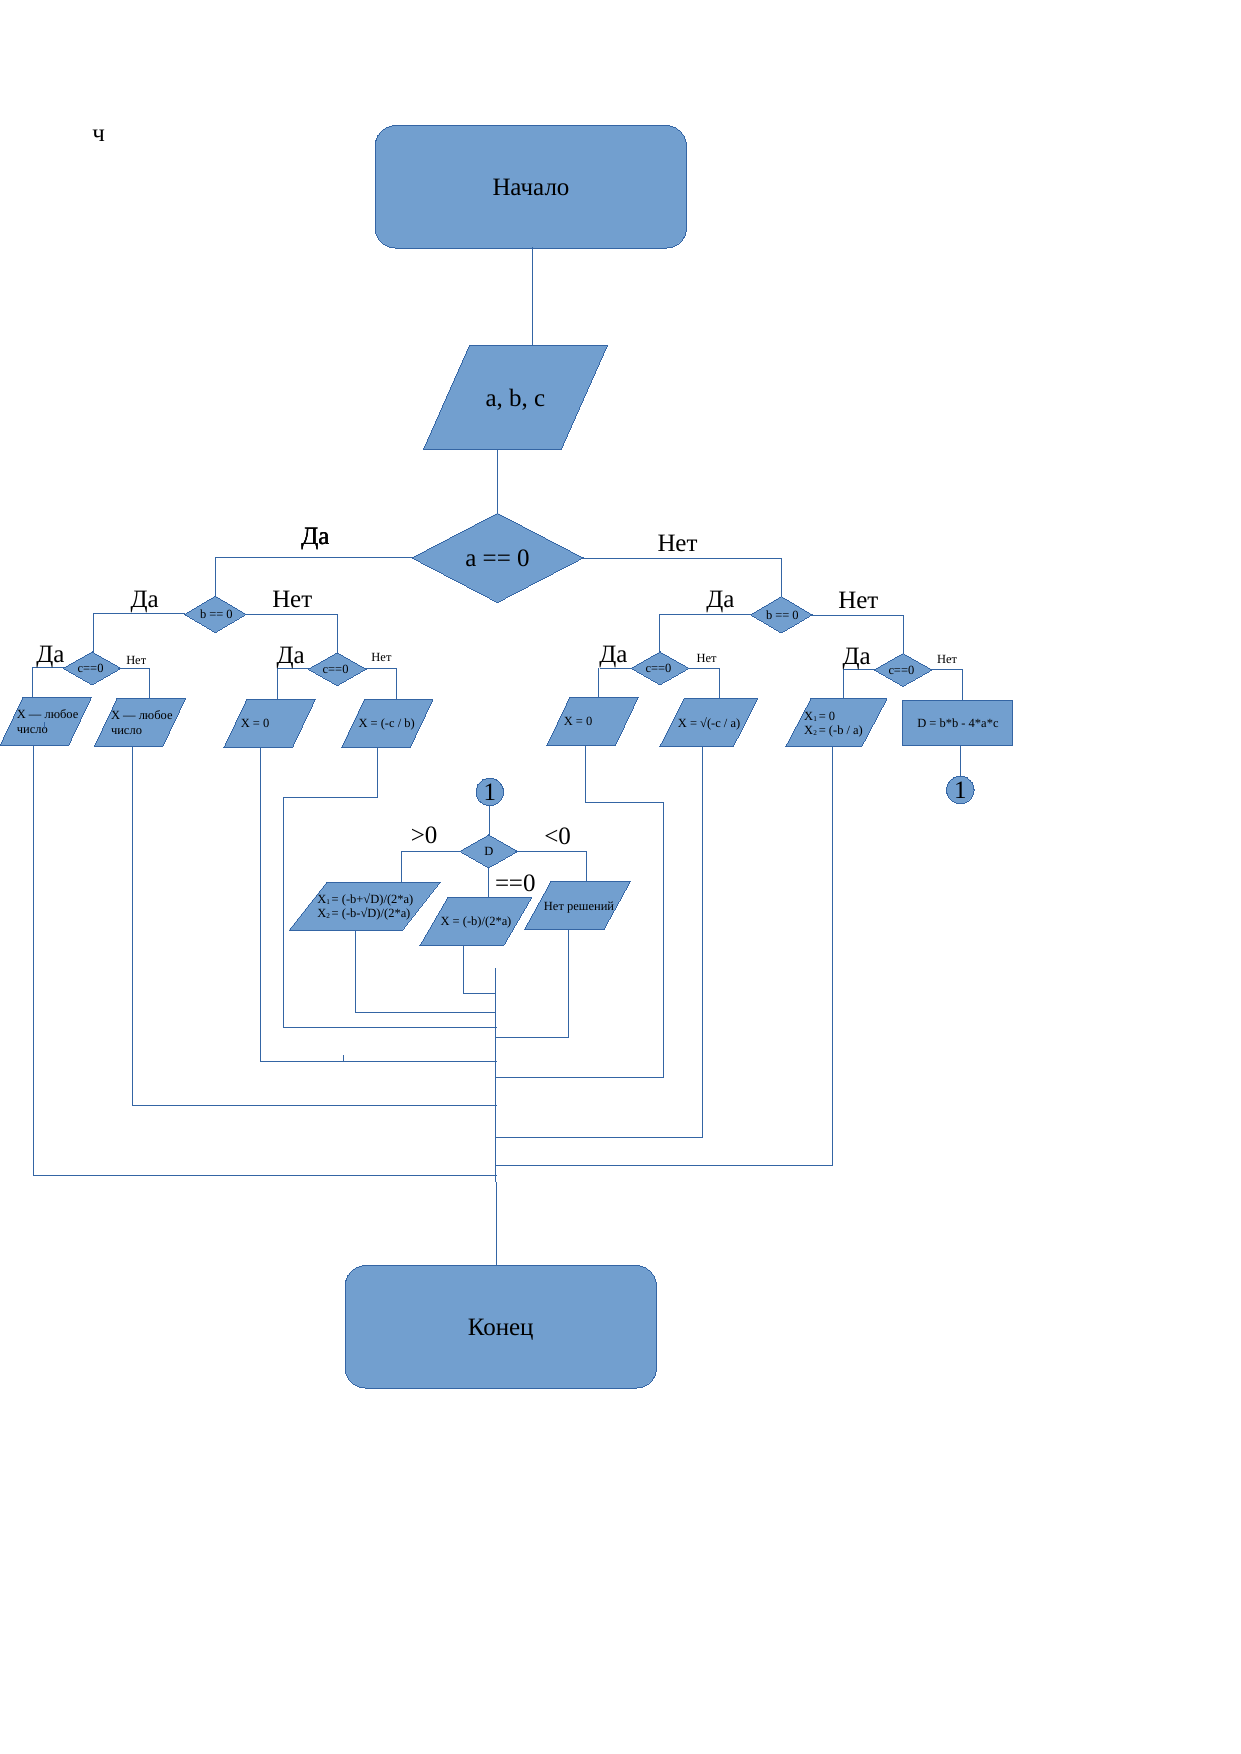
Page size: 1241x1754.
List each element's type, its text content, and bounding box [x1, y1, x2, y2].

text ч [92, 118, 1122, 147]
